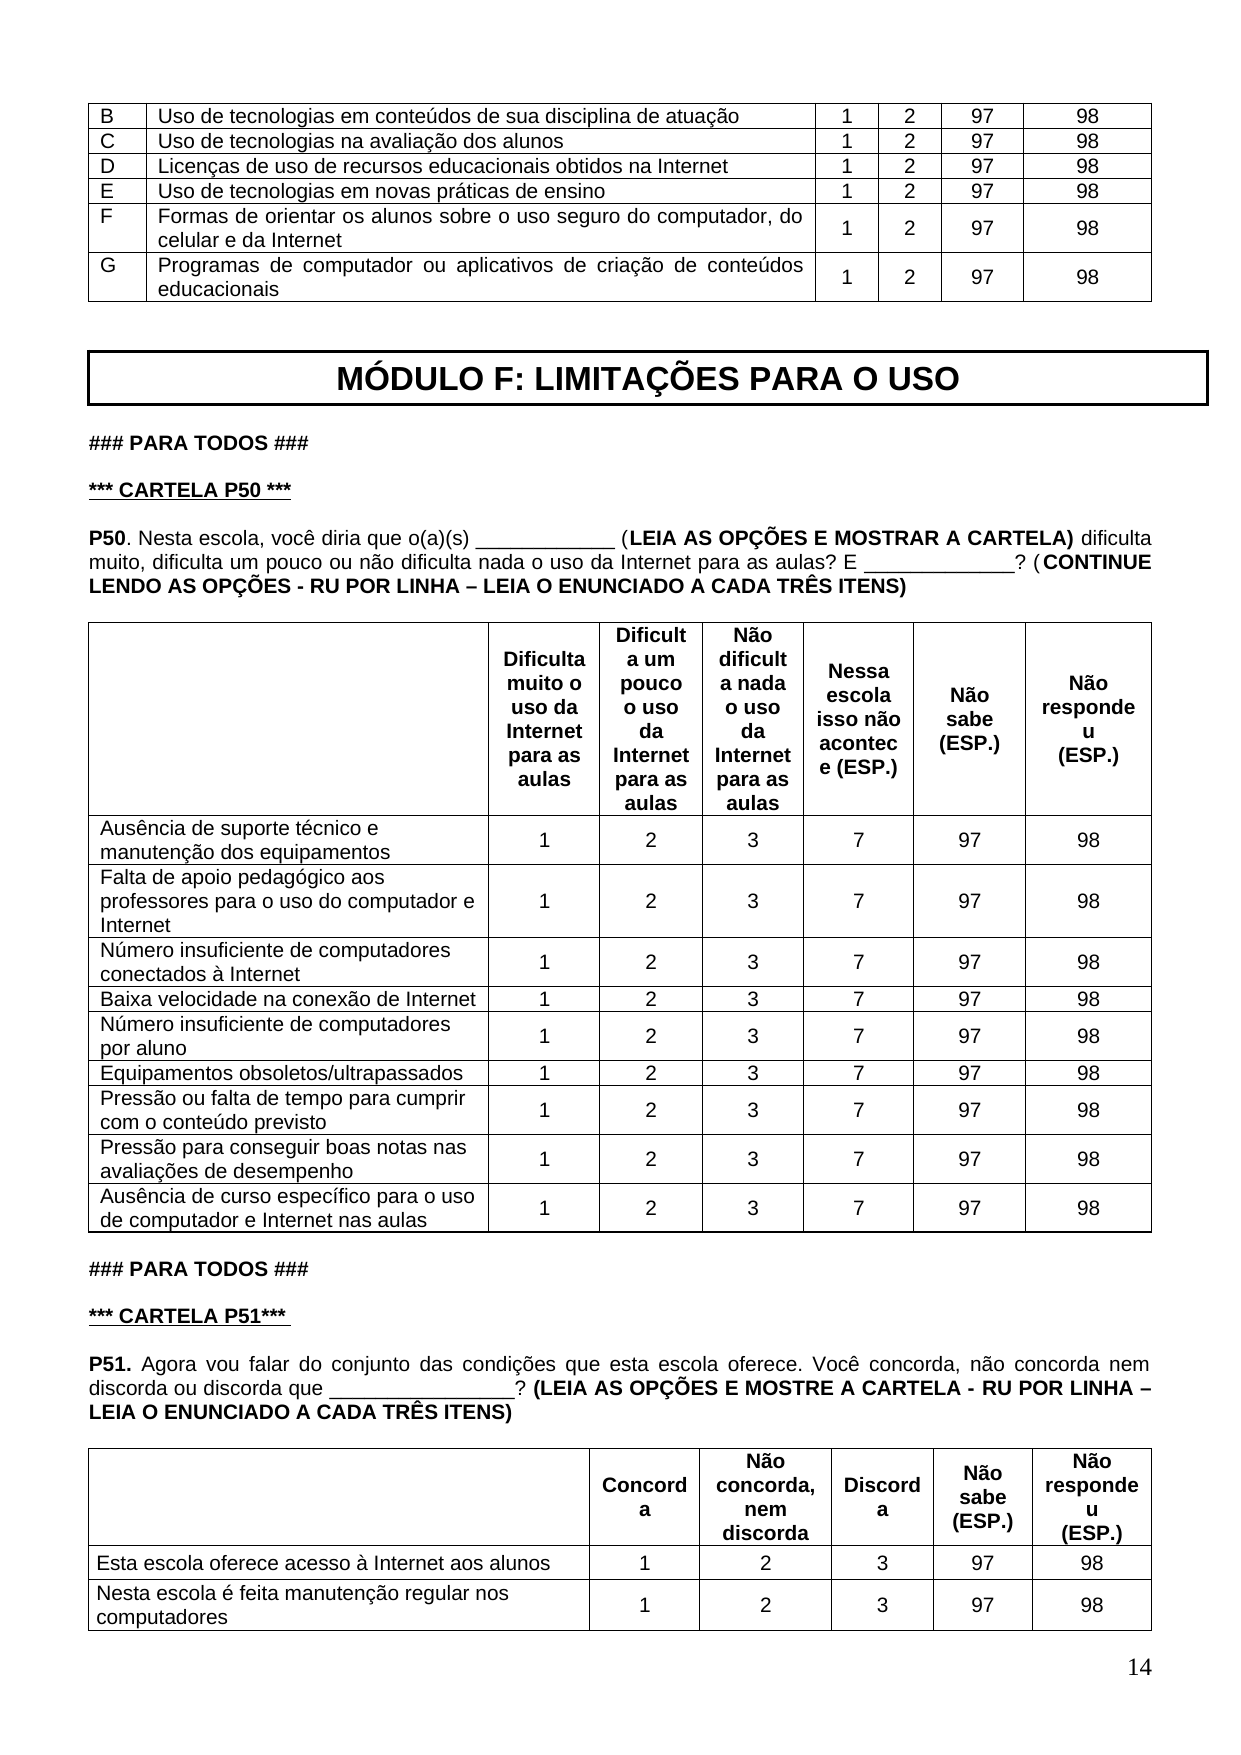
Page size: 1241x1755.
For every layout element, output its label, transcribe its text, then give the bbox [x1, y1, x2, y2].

table_cell Pressão ou falta de tempo para cumprir com o conteúdo previsto [89, 1086, 488, 1133]
table_cell 7 [804, 1184, 913, 1231]
table_cell 1 [489, 987, 599, 1011]
table_cell Pressão para conseguir boas notas nas avaliações de desempenho [89, 1135, 488, 1182]
text P51. Agora vou falar do conjunto das condições que esta escola oferece. Você concorda, não concorda nem discorda ou discorda que ________________? (LEIA AS OPÇÕES E MOSTRE A CARTELA - RU POR LINHA – LEIA O ENUNCIADO A CADA TRÊS ITENS) [89, 1352, 1152, 1424]
table_cell Licenças de uso de recursos educacionais obtidos na Internet [147, 154, 815, 178]
table_cell B [89, 104, 146, 128]
table_cell 2 [600, 1012, 702, 1059]
table_cell 98 [1033, 1580, 1151, 1630]
table_cell 98 [1024, 104, 1151, 128]
table_header Não sabe (ESP.) [934, 1449, 1032, 1545]
table_header Concorda [590, 1449, 699, 1545]
table_cell 3 [703, 1135, 803, 1182]
table_header [89, 623, 488, 815]
table_cell Formas de orientar os alunos sobre o uso seguro do computador, do celular e da Internet [147, 204, 815, 252]
table_cell Número insuficiente de computadores por aluno [89, 1012, 488, 1059]
table_cell 98 [1026, 1012, 1151, 1059]
table_cell 7 [804, 938, 913, 986]
table_cell 3 [703, 938, 803, 986]
table_cell 1 [489, 1061, 599, 1084]
table_cell 2 [700, 1580, 831, 1630]
table_cell Uso de tecnologias na avaliação dos alunos [147, 129, 815, 153]
text P50. Nesta escola, você diria que o(a)(s) ____________ (LEIA AS OPÇÕES E MOSTRAR A CARTELA) dificulta muito, dificulta um pouco ou não dificulta nada o uso da Internet para as aulas? E _____________? (CONTINUE LENDO AS OPÇÕES - RU POR LINHA – LEIA O ENUNCIADO A CADA TRÊS ITENS) [89, 526, 1152, 598]
table_cell 1 [489, 1086, 599, 1133]
table_cell Nesta escola é feita manutenção regular nos computadores [89, 1580, 589, 1630]
table_cell 98 [1026, 1086, 1151, 1133]
table_cell 1 [489, 1012, 599, 1059]
table_cell E [89, 179, 146, 203]
table_cell Esta escola oferece acesso à Internet aos alunos [89, 1546, 589, 1579]
table_cell 98 [1026, 938, 1151, 986]
table_cell 98 [1024, 179, 1151, 203]
table_header Dificulta um pouco o uso da Internet para as aulas [600, 623, 702, 815]
table_cell 98 [1026, 1184, 1151, 1231]
table_cell 1 [816, 104, 878, 128]
table_header Não dificulta nada o uso da Internet para as aulas [703, 623, 803, 815]
table_cell 1 [816, 204, 878, 252]
table_cell 97 [934, 1546, 1032, 1579]
table_cell 98 [1026, 865, 1151, 937]
table_cell Uso de tecnologias em conteúdos de sua disciplina de atuação [147, 104, 815, 128]
table_cell 2 [600, 1135, 702, 1182]
table_cell 3 [703, 816, 803, 864]
table_cell 98 [1026, 816, 1151, 864]
table_cell 3 [703, 987, 803, 1011]
table_header MÓDULO F: LIMITAÇÕES PARA O USO [90, 353, 1206, 403]
table_cell 97 [914, 865, 1025, 937]
table_cell 97 [914, 1086, 1025, 1133]
table_cell 3 [703, 1086, 803, 1133]
table_cell 97 [914, 1184, 1025, 1231]
table_header Não respondeu (ESP.) [1033, 1449, 1151, 1545]
table_header Dificulta muito o uso da Internet para as aulas [489, 623, 599, 815]
table_cell 97 [914, 938, 1025, 986]
table_cell 3 [703, 1184, 803, 1231]
table_cell 1 [816, 253, 878, 301]
table_cell 97 [914, 1135, 1025, 1182]
table_cell 3 [703, 1012, 803, 1059]
table_cell 2 [600, 816, 702, 864]
table_cell 1 [489, 1135, 599, 1182]
table_cell 2 [879, 204, 941, 252]
table_header [89, 1449, 589, 1545]
table_header Não respondeu (ESP.) [1026, 623, 1151, 815]
table_cell Uso de tecnologias em novas práticas de ensino [147, 179, 815, 203]
table_cell Ausência de curso específico para o uso de computador e Internet nas aulas [89, 1184, 488, 1231]
table_cell C [89, 129, 146, 153]
table_cell 2 [600, 1061, 702, 1084]
table_cell 3 [703, 865, 803, 937]
table_cell 1 [590, 1580, 699, 1630]
table_cell 97 [942, 253, 1023, 301]
table_cell 1 [489, 865, 599, 937]
table_cell 7 [804, 816, 913, 864]
table_cell 97 [942, 129, 1023, 153]
table_cell 2 [600, 938, 702, 986]
table_cell Equipamentos obsoletos/ultrapassados [89, 1061, 488, 1084]
table_cell 98 [1024, 154, 1151, 178]
table_cell 2 [600, 1086, 702, 1133]
table_cell 2 [600, 987, 702, 1011]
table_cell 2 [879, 129, 941, 153]
table_cell 3 [832, 1546, 933, 1579]
table_cell 97 [914, 1012, 1025, 1059]
table_cell 2 [600, 1184, 702, 1231]
table_header Nessa escola isso não acontece (ESP.) [804, 623, 913, 815]
table_cell 97 [914, 1061, 1025, 1084]
table_cell F [89, 204, 146, 252]
table_cell 98 [1033, 1546, 1151, 1579]
table_cell 1 [816, 154, 878, 178]
table_cell 98 [1024, 204, 1151, 252]
table_cell 7 [804, 865, 913, 937]
table_cell 98 [1026, 1061, 1151, 1084]
table_header Não concorda, nem discorda [700, 1449, 831, 1545]
table_cell 98 [1026, 1135, 1151, 1182]
table_cell 1 [489, 816, 599, 864]
table_cell 1 [816, 129, 878, 153]
table_cell Ausência de suporte técnico e manutenção dos equipamentos [89, 816, 488, 864]
table_cell 97 [942, 104, 1023, 128]
table_cell 7 [804, 1012, 913, 1059]
table_cell 97 [914, 987, 1025, 1011]
table_cell 1 [816, 179, 878, 203]
table_cell 7 [804, 987, 913, 1011]
table_cell 2 [879, 154, 941, 178]
table_cell 97 [914, 816, 1025, 864]
table_cell Número insuficiente de computadores conectados à Internet [89, 938, 488, 986]
table_cell 2 [879, 253, 941, 301]
table_cell G [89, 253, 146, 301]
table_cell 98 [1024, 129, 1151, 153]
table_cell 1 [590, 1546, 699, 1579]
table_header Discorda [832, 1449, 933, 1545]
table_cell 2 [700, 1546, 831, 1579]
table_cell 1 [489, 1184, 599, 1231]
table_cell 2 [879, 179, 941, 203]
table_cell 98 [1024, 253, 1151, 301]
table_cell 3 [703, 1061, 803, 1084]
table_cell 7 [804, 1061, 913, 1084]
table_header Não sabe (ESP.) [914, 623, 1025, 815]
table_cell 7 [804, 1086, 913, 1133]
text ### PARA TODOS ### [89, 1256, 1152, 1280]
table_cell Falta de apoio pedagógico aos professores para o uso do computador e Internet [89, 865, 488, 937]
table_cell D [89, 154, 146, 178]
table_cell 7 [804, 1135, 913, 1182]
table_cell 97 [942, 154, 1023, 178]
table_cell 97 [942, 204, 1023, 252]
table_cell 97 [934, 1580, 1032, 1630]
table_cell 1 [489, 938, 599, 986]
table_cell 97 [942, 179, 1023, 203]
table_cell 3 [832, 1580, 933, 1630]
table_cell Programas de computador ou aplicativos de criação de conteúdos educacionais [147, 253, 815, 301]
table_cell 2 [600, 865, 702, 937]
text *** CARTELA P51*** [89, 1304, 1152, 1328]
table_cell Baixa velocidade na conexão de Internet [89, 987, 488, 1011]
text *** CARTELA P50 *** [89, 478, 1152, 502]
text ### PARA TODOS ### [89, 430, 1152, 454]
table_cell 98 [1026, 987, 1151, 1011]
table_cell 2 [879, 104, 941, 128]
